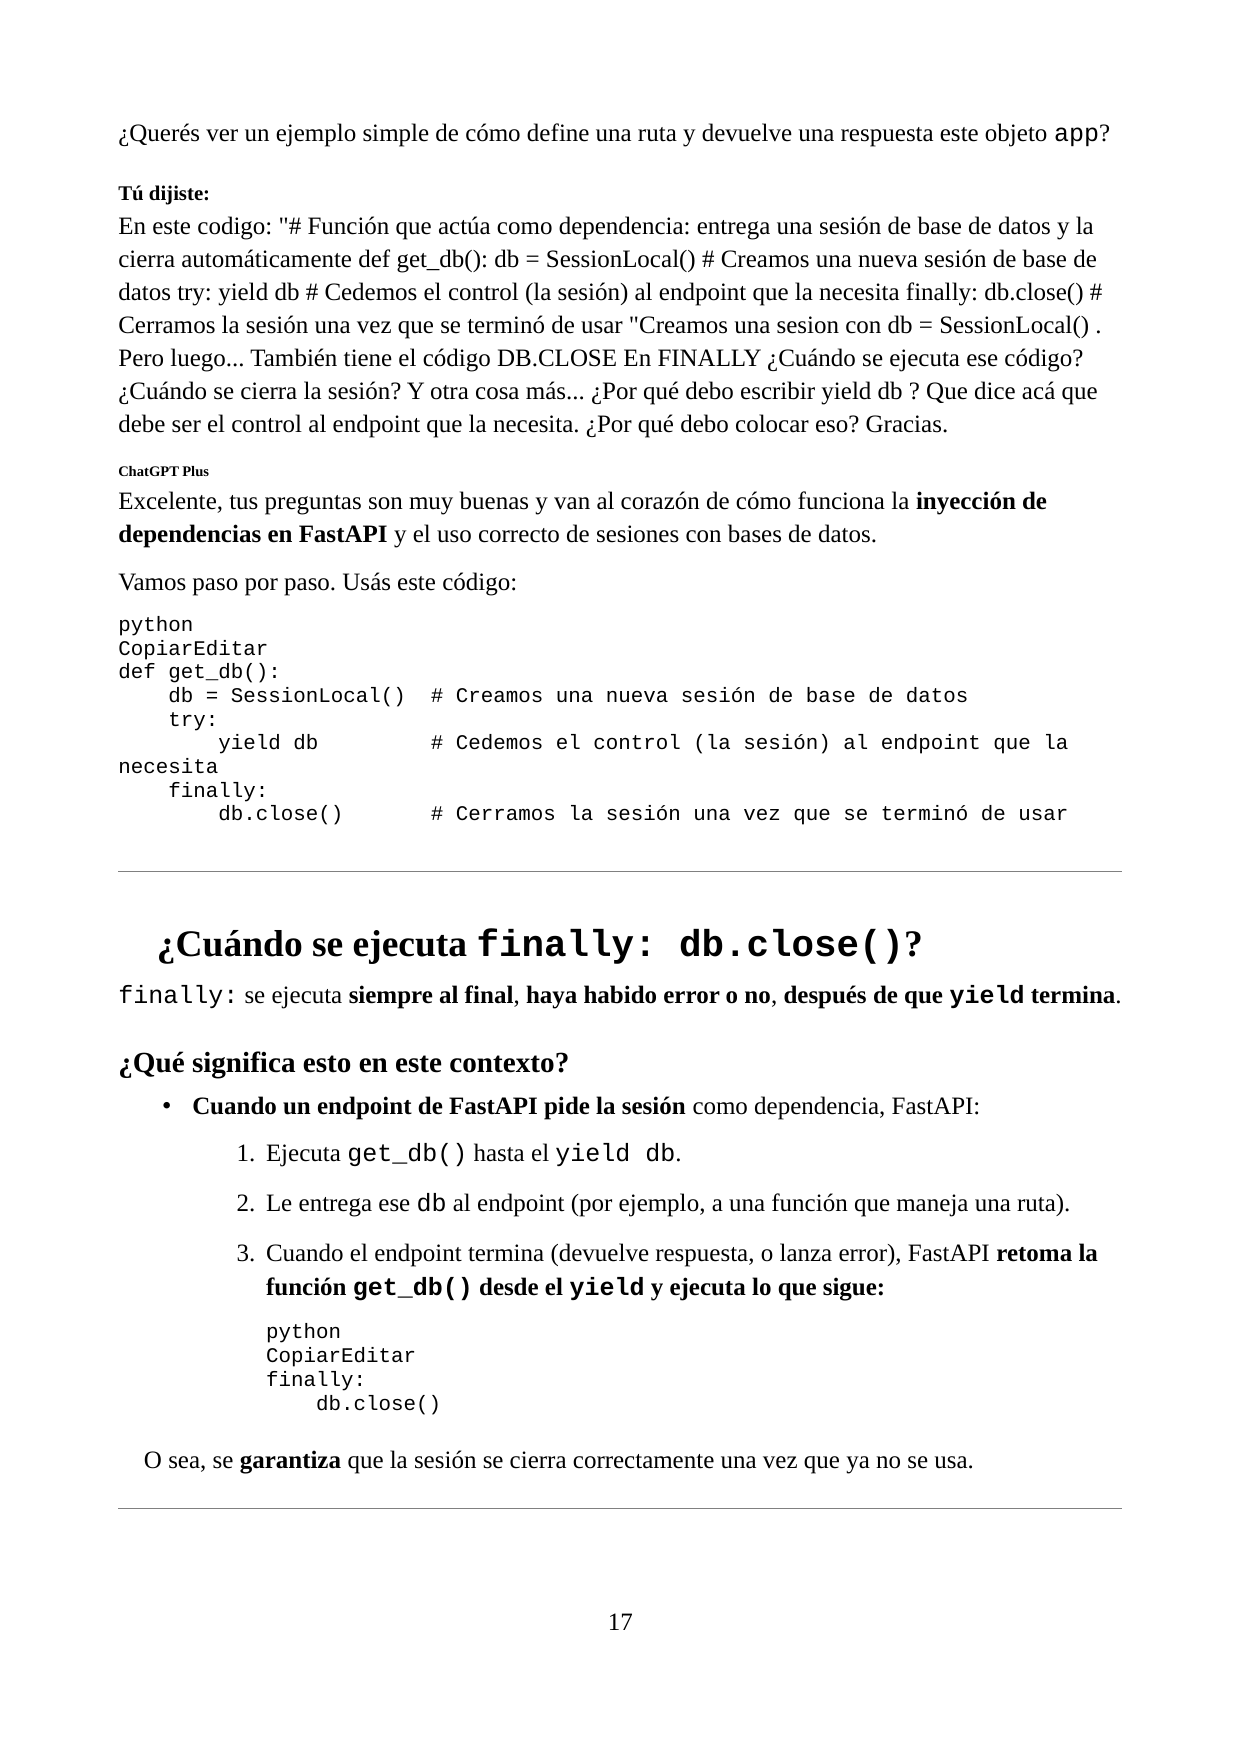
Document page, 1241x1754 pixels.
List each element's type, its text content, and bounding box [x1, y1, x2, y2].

subtitle Tú dijiste: [118, 181, 1122, 205]
text db = SessionLocal() # Creamos una nueva sesión de base de datos [118, 685, 1122, 709]
text yield db # Cedemos el control (la sesión) al endpoint que la necesita [118, 732, 1122, 780]
text finally: [118, 780, 1122, 803]
list Cuando el endpoint termina (devuelve respuesta, o lanza error), FastAPI retoma la función get_db() desde el yield y ejecuta lo que sigue: [236, 1238, 1122, 1302]
list Ejecuta get_db() hasta el yield db. [236, 1138, 1122, 1169]
text Excelente, tus preguntas son muy buenas y van al corazón de cómo funciona la inyección de dependencias en FastAPI y el uso correcto de sesiones con bases de datos. [118, 486, 1122, 548]
text Vamos paso por paso. Usás este código: [118, 567, 1122, 595]
text finally: se ejecuta siempre al final, haya habido error o no, después de que yield termina. [118, 980, 1122, 1011]
text def get_db(): [118, 661, 1122, 685]
list Cuando un endpoint de FastAPI pide la sesión como dependencia, FastAPI: [162, 1091, 1122, 1120]
text db.close() # Cerramos la sesión una vez que se terminó de usar [118, 803, 1122, 827]
list python [236, 1322, 1122, 1345]
text python [118, 614, 1122, 638]
list db.close() [236, 1392, 1122, 1416]
list finally: [236, 1369, 1122, 1392]
text CopiarEditar [118, 638, 1122, 661]
text ¿Querés ver un ejemplo simple de cómo define una ruta y devuelve una respuesta este objeto app? [118, 118, 1122, 149]
subtitle ✅ ¿Cuándo se ejecuta finally: db.close()? [118, 922, 1122, 968]
subtitle ChatGPT Plus [118, 463, 1122, 480]
text try: [118, 709, 1122, 732]
text En este codigo: "# Función que actúa como dependencia: entrega una sesión de base de datos y la cierra automáticamente def get_db(): db = SessionLocal() # Creamos una nueva sesión de base de datos try: yield db # Cedemos el control (la sesión) al endpoint que la necesita finally: db.close() # Cerramos la sesión una vez que se terminó de usar "Creamos una sesion con db = SessionLocal() . Pero luego... También tiene el código DB.CLOSE En FINALLY ¿Cuándo se ejecuta ese código? ¿Cuándo se cierra la sesión? Y otra cosa más... ¿Por qué debo escribir yield db ? Que dice acá que debe ser el control al endpoint que la necesita. ¿Por qué debo colocar eso? Gracias. [118, 211, 1122, 438]
subtitle ¿Qué significa esto en este contexto? [118, 1045, 1122, 1078]
list Le entrega ese db al endpoint (por ejemplo, a una función que maneja una ruta). [236, 1188, 1122, 1219]
text 🔁 O sea, se garantiza que la sesión se cierra correctamente una vez que ya no se usa. [118, 1446, 1122, 1474]
list CopiarEditar [236, 1345, 1122, 1369]
